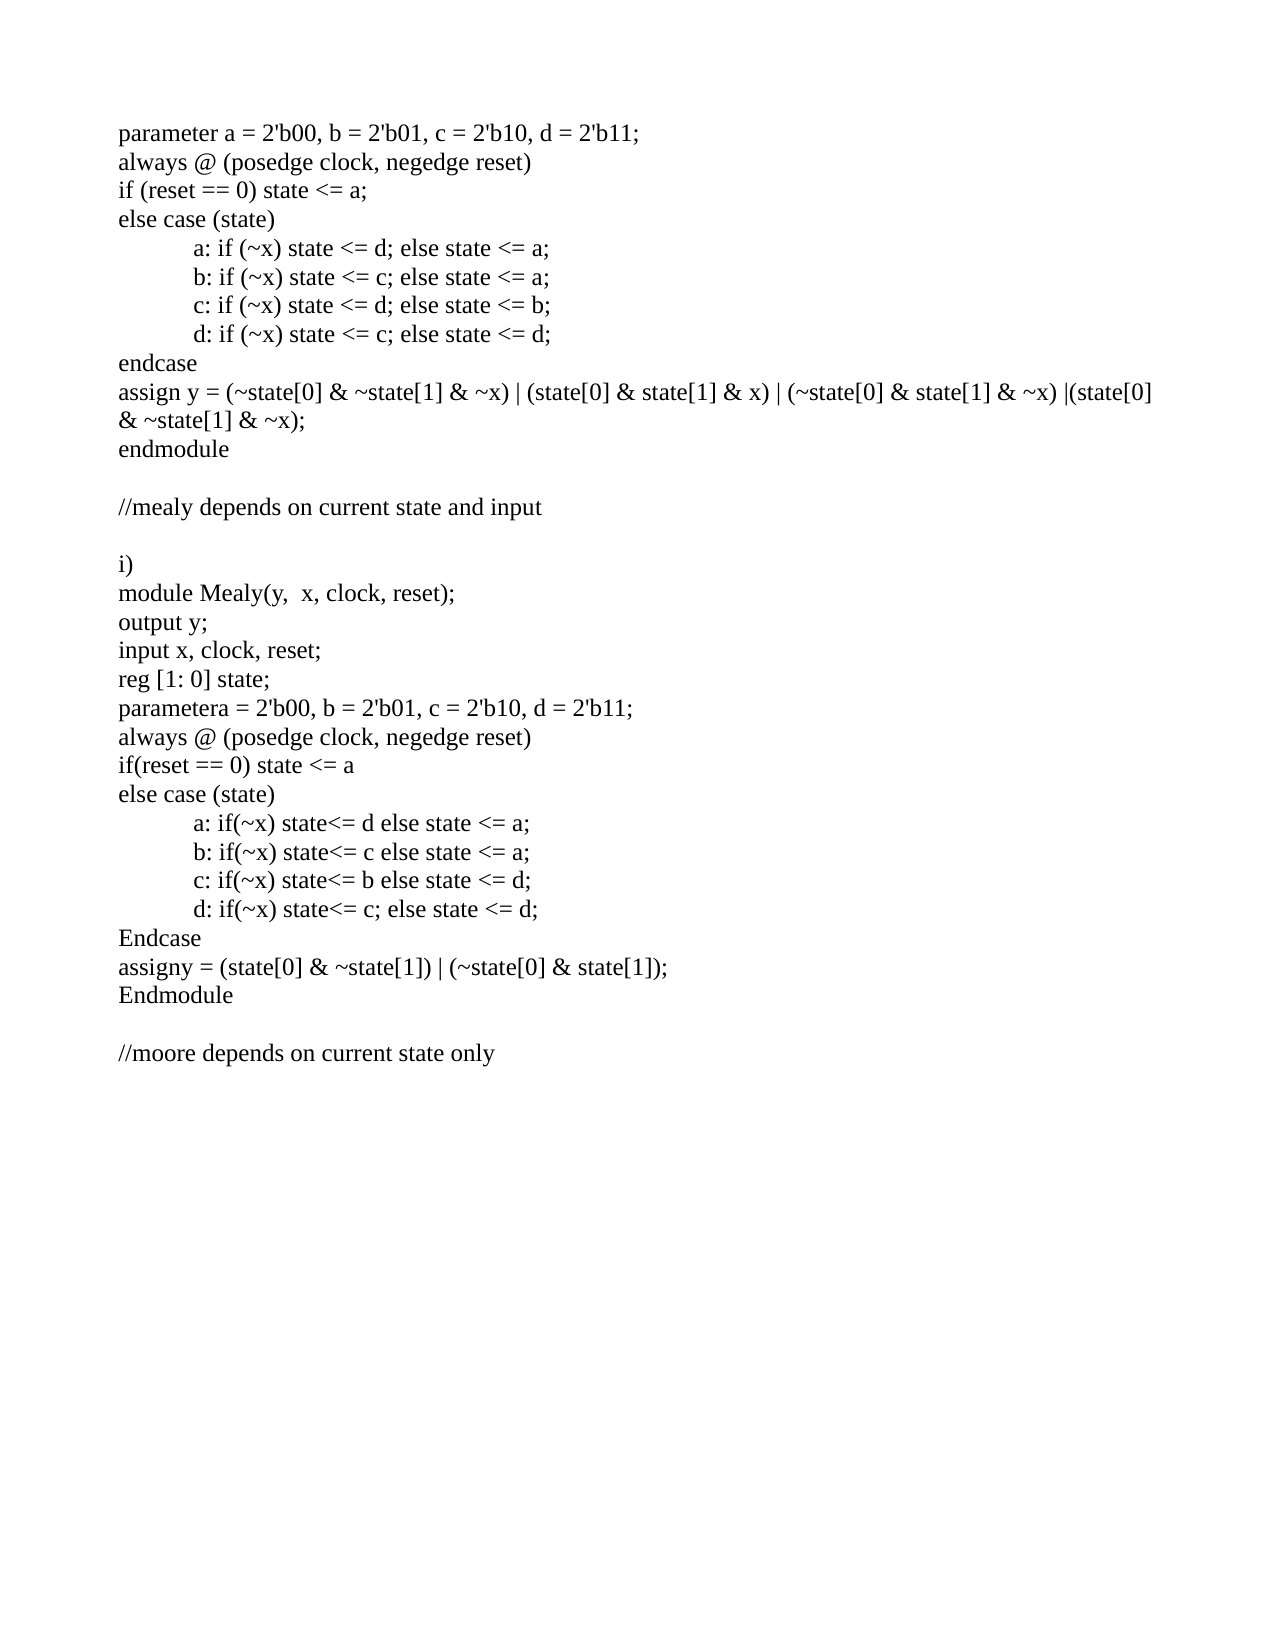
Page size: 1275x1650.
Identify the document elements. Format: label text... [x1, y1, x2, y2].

text always @ (posedge clock, negedge reset) [118, 147, 1157, 176]
text reg [1: 0] state; [118, 664, 1157, 693]
text Endcase [118, 923, 1157, 952]
text Endmodule [118, 981, 1157, 1009]
text module Mealy(y, x, clock, reset); [118, 578, 1157, 607]
text //moore depends on current state only [118, 1038, 1157, 1067]
text c: if (~x) state <= d; else state <= b; [193, 291, 1157, 319]
text else case (state) [118, 204, 1157, 233]
text i) [118, 549, 1157, 578]
text c: if(~x) state<= b else state <= d; [193, 866, 1157, 894]
text input x, clock, reset; [118, 636, 1157, 664]
text b: if (~x) state <= c; else state <= a; [193, 262, 1157, 291]
text d: if(~x) state<= c; else state <= d; [193, 894, 1157, 923]
text endmodule [118, 434, 1157, 463]
text assign y = (~state[0] & ~state[1] & ~x) | (state[0] & state[1] & x) | (~state[0] & state[1] & ~x) |(state[0] & ~state[1] & ~x); [118, 377, 1157, 434]
text b: if(~x) state<= c else state <= a; [193, 837, 1157, 866]
text a: if(~x) state<= d else state <= a; [193, 808, 1157, 837]
text endcase [118, 348, 1157, 377]
text a: if (~x) state <= d; else state <= a; [193, 233, 1157, 262]
text parameter a = 2'b00, b = 2'b01, c = 2'b10, d = 2'b11; [118, 118, 1157, 147]
text d: if (~x) state <= c; else state <= d; [193, 319, 1157, 348]
text assigny = (state[0] & ~state[1]) | (~state[0] & state[1]); [118, 952, 1157, 981]
text if(reset == 0) state <= a [118, 751, 1157, 779]
text else case (state) [118, 779, 1157, 808]
text if (reset == 0) state <= a; [118, 176, 1157, 204]
text output y; [118, 607, 1157, 636]
text //mealy depends on current state and input [118, 492, 1157, 521]
text always @ (posedge clock, negedge reset) [118, 722, 1157, 751]
text parametera = 2'b00, b = 2'b01, c = 2'b10, d = 2'b11; [118, 693, 1157, 722]
